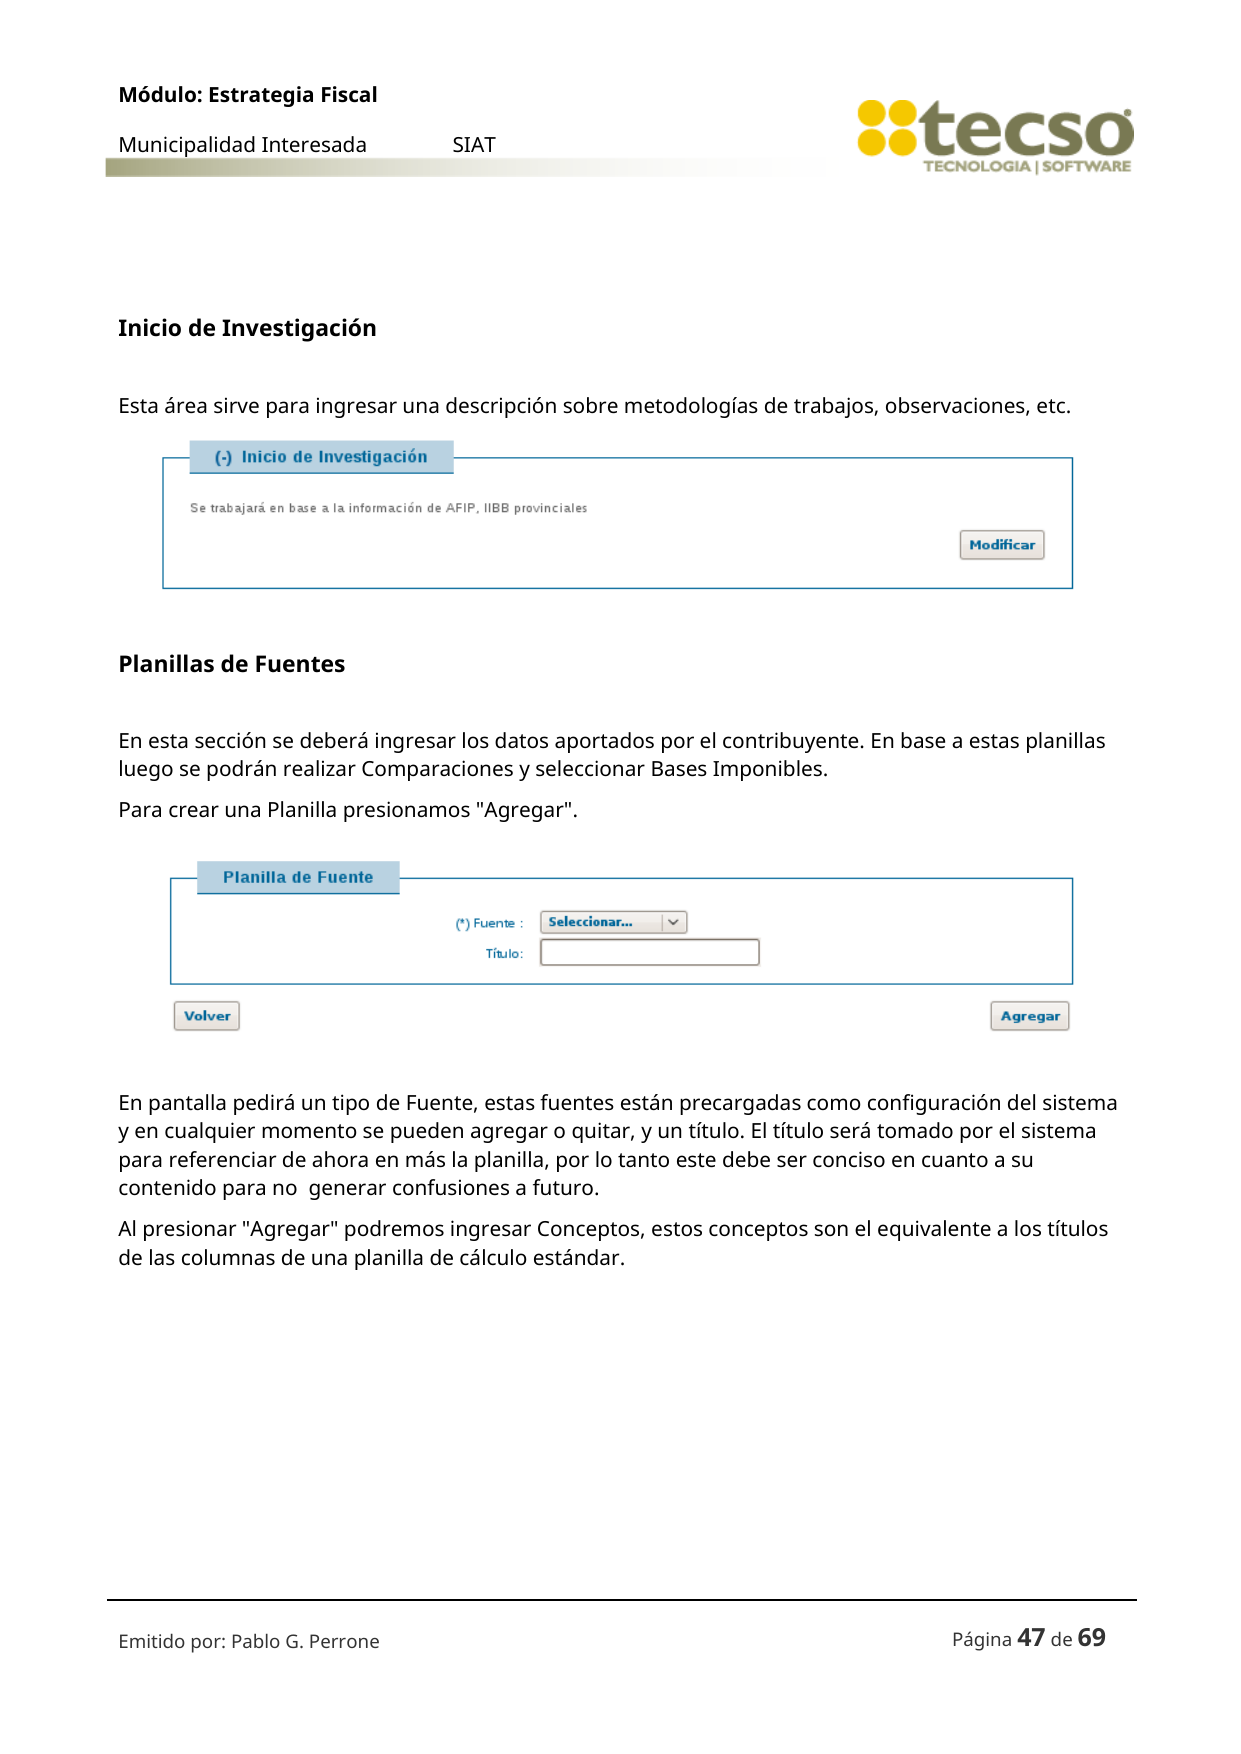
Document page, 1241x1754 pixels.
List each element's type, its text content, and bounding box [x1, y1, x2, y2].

text En pantalla pedirá un tipo de Fuente, estas fuentes están precargadas como configuración del sistema y en cualquier momento se pueden agregar o quitar, y un título. El título será tomado por el sistema para referenciar de ahora en más la planilla, por lo tanto este debe ser conciso en cuanto a su contenido para no generar confusiones a futuro. [118, 1088, 1122, 1202]
text En esta sección se deberá ingresar los datos aportados por el contribuyente. En base a estas planillas luego se podrán realizar Comparaciones y seleccionar Bases Imponibles. [118, 726, 1122, 783]
text Esta área sirve para ingresar una descripción sobre metodologías de trabajos, observaciones, etc. [118, 391, 1122, 419]
picture [105, 100, 1134, 177]
text Al presionar "Agregar" podremos ingresar Conceptos, estos conceptos son el equivalente a los títulos de las columnas de una planilla de cálculo estándar. [118, 1214, 1122, 1271]
subtitle Planillas de Fuentes [118, 648, 1122, 679]
subtitle Inicio de Investigación [118, 312, 1122, 343]
picture [156, 433, 1085, 593]
picture [156, 860, 1085, 1046]
text Para crear una Planilla presionamos "Agregar". [118, 795, 1122, 824]
